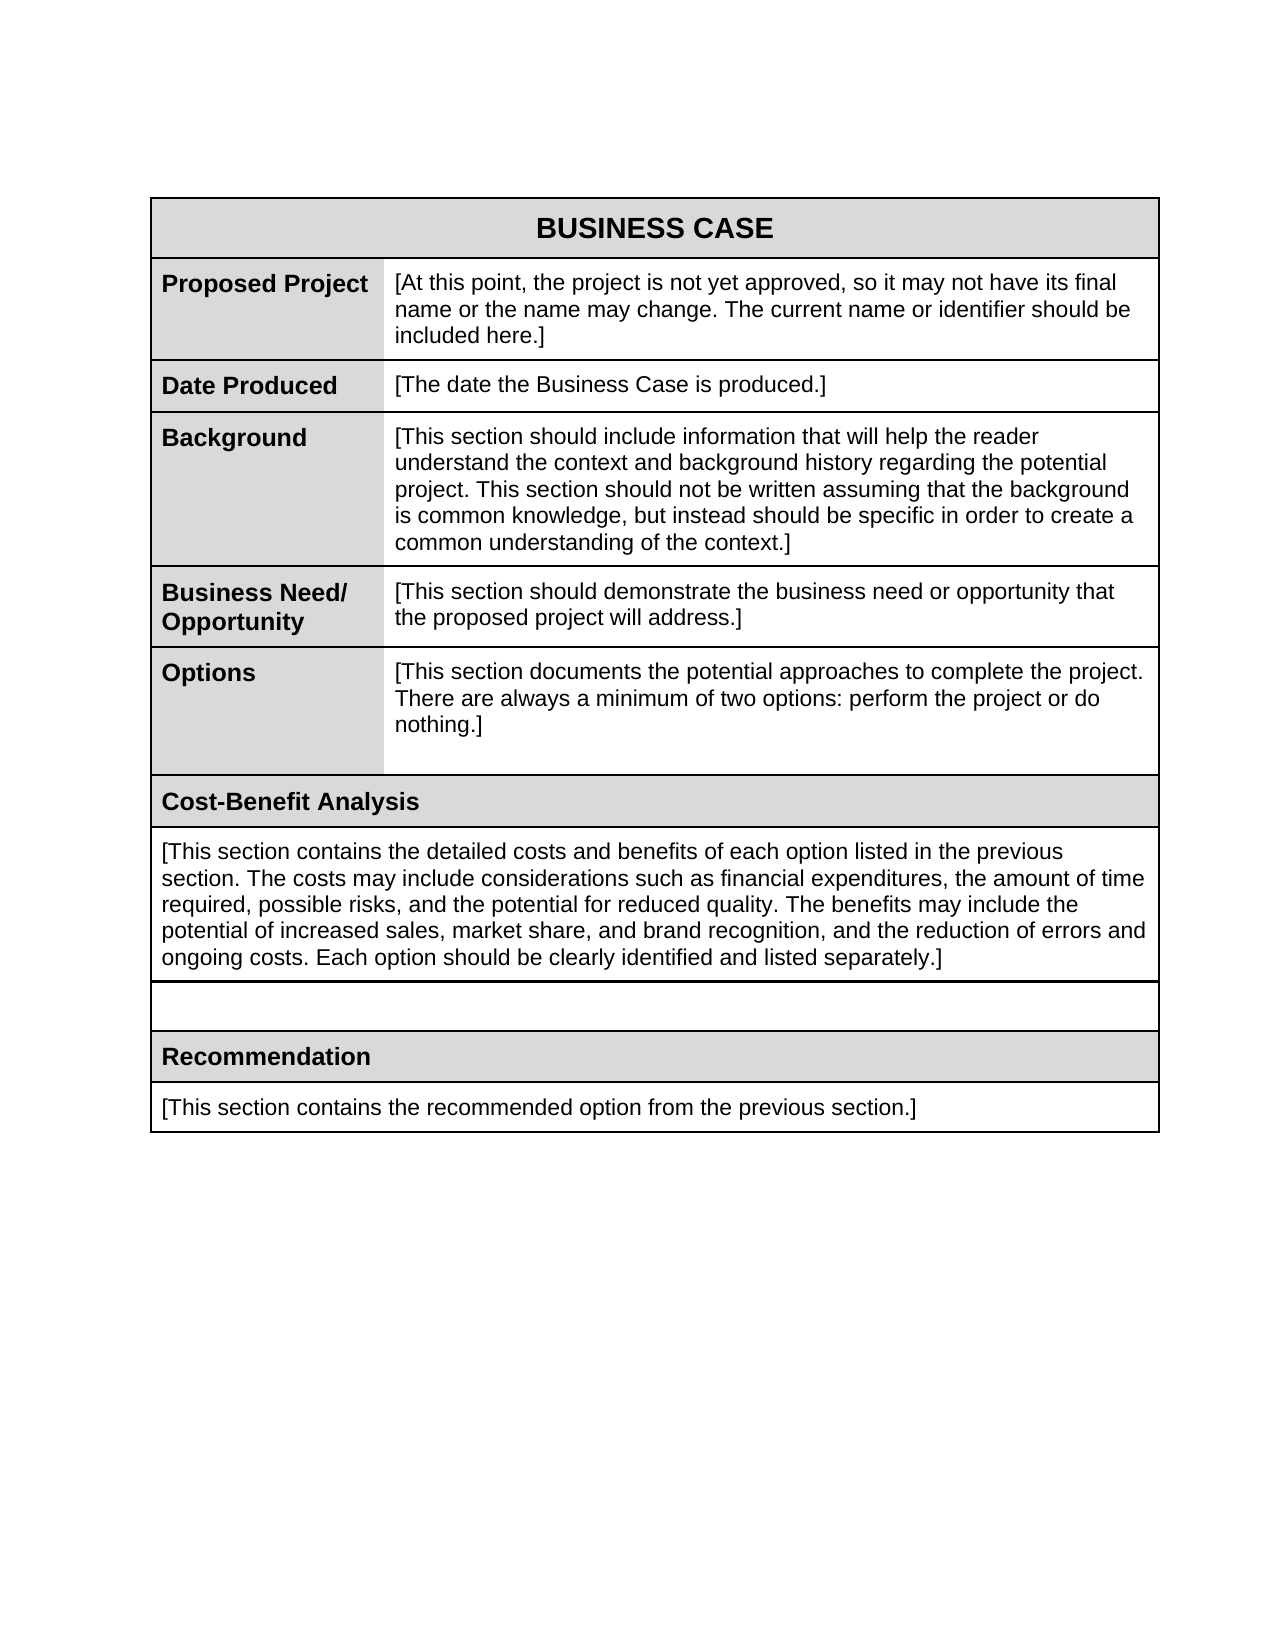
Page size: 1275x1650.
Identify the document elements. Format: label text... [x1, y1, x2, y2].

table_header BUSINESS CASE [152, 199, 1158, 257]
table_cell [This section should demonstrate the business need or opportunity that the proposed project will address.] [384, 567, 1158, 646]
table_cell [The date the Business Case is produced.] [384, 361, 1158, 411]
table_cell Business Need/ Opportunity [152, 567, 384, 646]
table_cell Cost-Benefit Analysis [152, 776, 1158, 826]
table_cell Date Produced [152, 361, 384, 411]
table_cell [At this point, the project is not yet approved, so it may not have its final name or the name may change. The current name or identifier should be included here.] [384, 259, 1158, 359]
table_cell [This section contains the detailed costs and benefits of each option listed in the previous section. The costs may include considerations such as financial expenditures, the amount of time required, possible risks, and the potential for reduced quality. The benefits may include the potential of increased sales, market share, and brand recognition, and the reduction of errors and ongoing costs. Each option should be clearly identified and listed separately.] [152, 828, 1158, 980]
table_cell [This section should include information that will help the reader understand the context and background history regarding the potential project. This section should not be written assuming that the background is common knowledge, but instead should be specific in order to create a common understanding of the context.] [384, 413, 1158, 565]
table_cell Background [152, 413, 384, 565]
table_cell Proposed Project [152, 259, 384, 359]
table_cell [This section contains the recommended option from the previous section.] [152, 1083, 1158, 1131]
table_cell Recommendation [152, 1032, 1158, 1081]
table_cell [152, 983, 1158, 1029]
table_cell [This section documents the potential approaches to complete the project. There are always a minimum of two options: perform the project or do nothing.] [384, 648, 1158, 774]
table_cell Options [152, 648, 384, 774]
